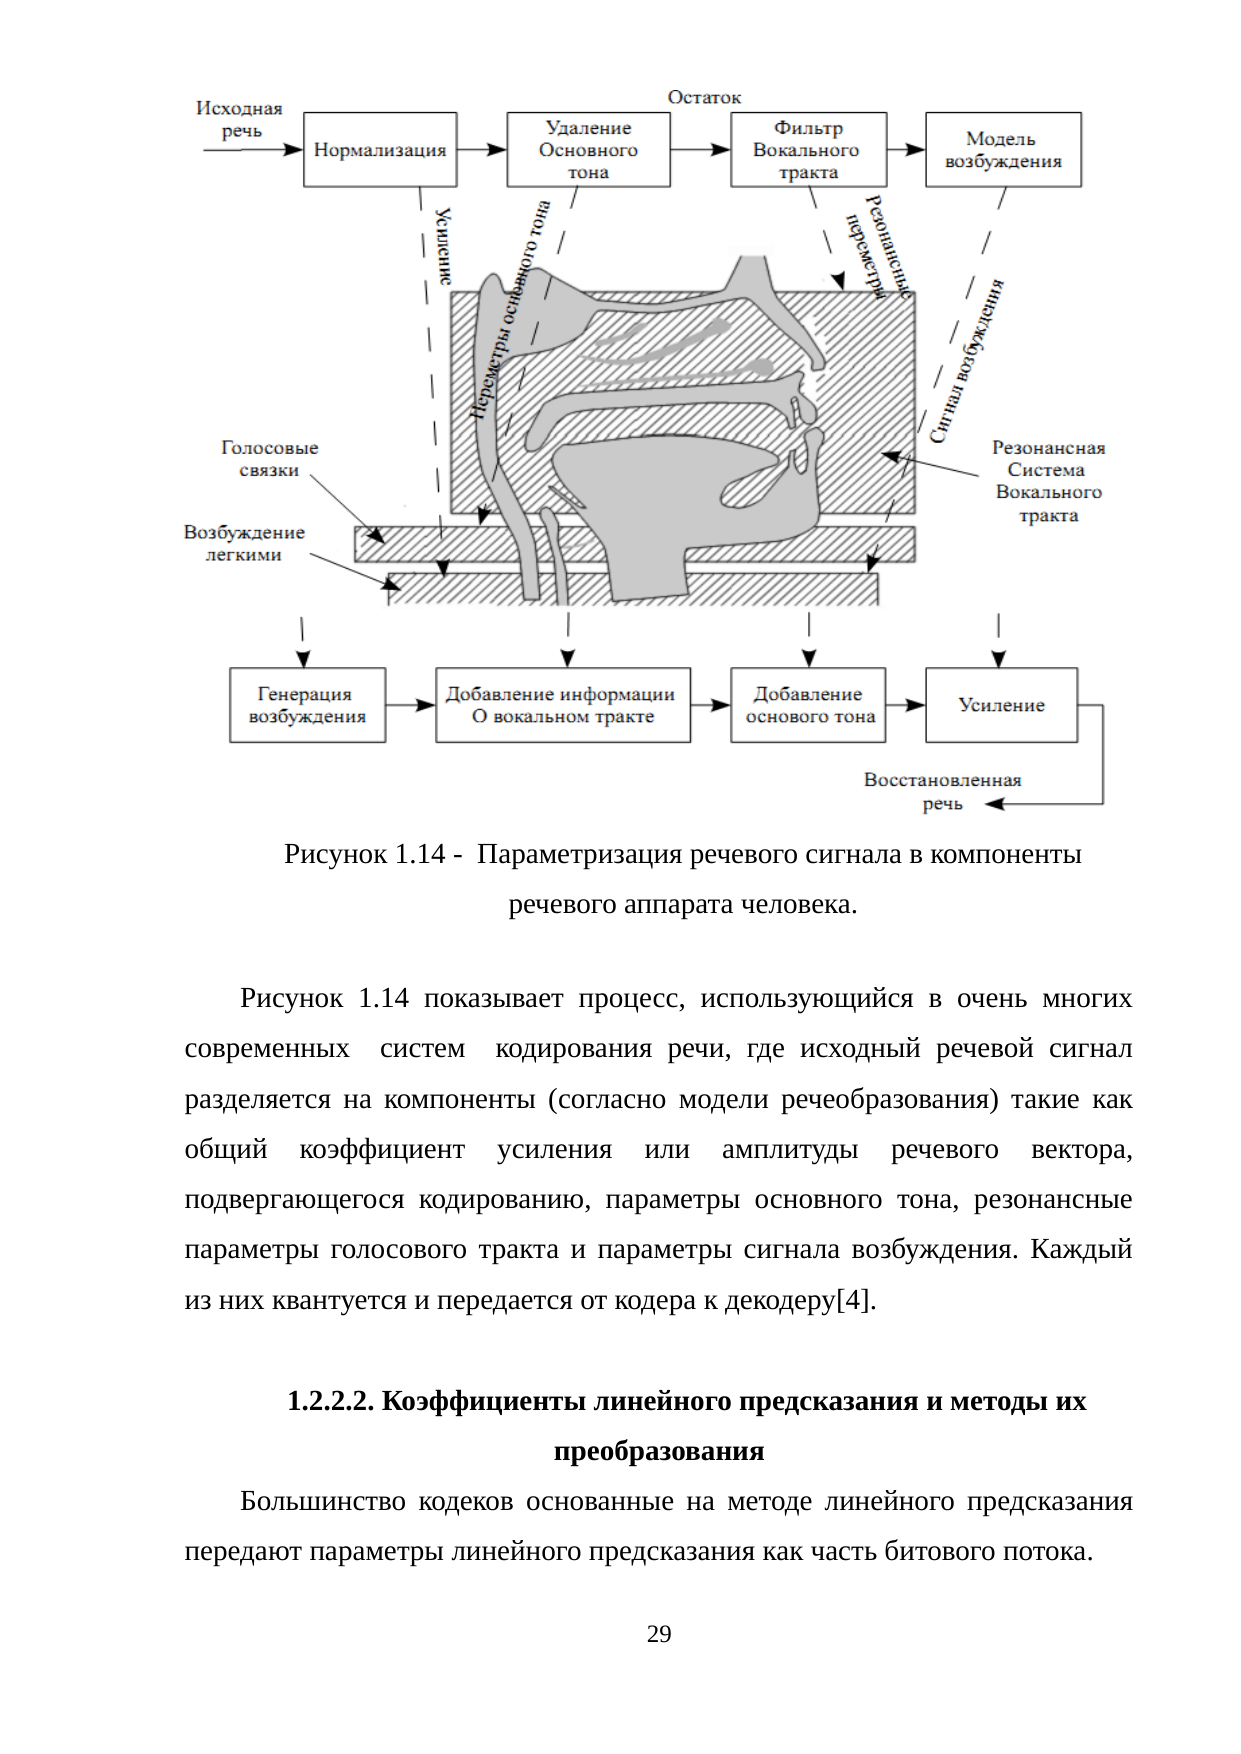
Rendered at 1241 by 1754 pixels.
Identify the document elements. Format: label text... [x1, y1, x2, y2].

list 1.2.2.2. Коэффициенты линейного предсказания и методы их преобразования [184, 1383, 1134, 1466]
text Рисунок 1.14 - Параметризация речевого сигнала в компоненты [184, 106, 1134, 870]
text речевого аппарата человека. [184, 887, 1134, 920]
text Большинство кодеков основанные на методе линейного предсказания передают параметры линейного предсказания как часть битового потока. [184, 1483, 1134, 1567]
picture [174, 90, 1125, 818]
text Рисунок 1.14 показывает процесс, использующийся в очень многих современных систем кодирования речи, где исходный речевой сигнал разделяется на компоненты (согласно модели речеобразования) такие как общий коэффициент усиления или амплитуды речевого вектора, подвергающегося кодированию, параметры основного тона, резонансные параметры голосового тракта и параметры сигнала возбуждения. Каждый из них квантуется и передается от кодера к декодеру[4]. [184, 980, 1134, 1316]
